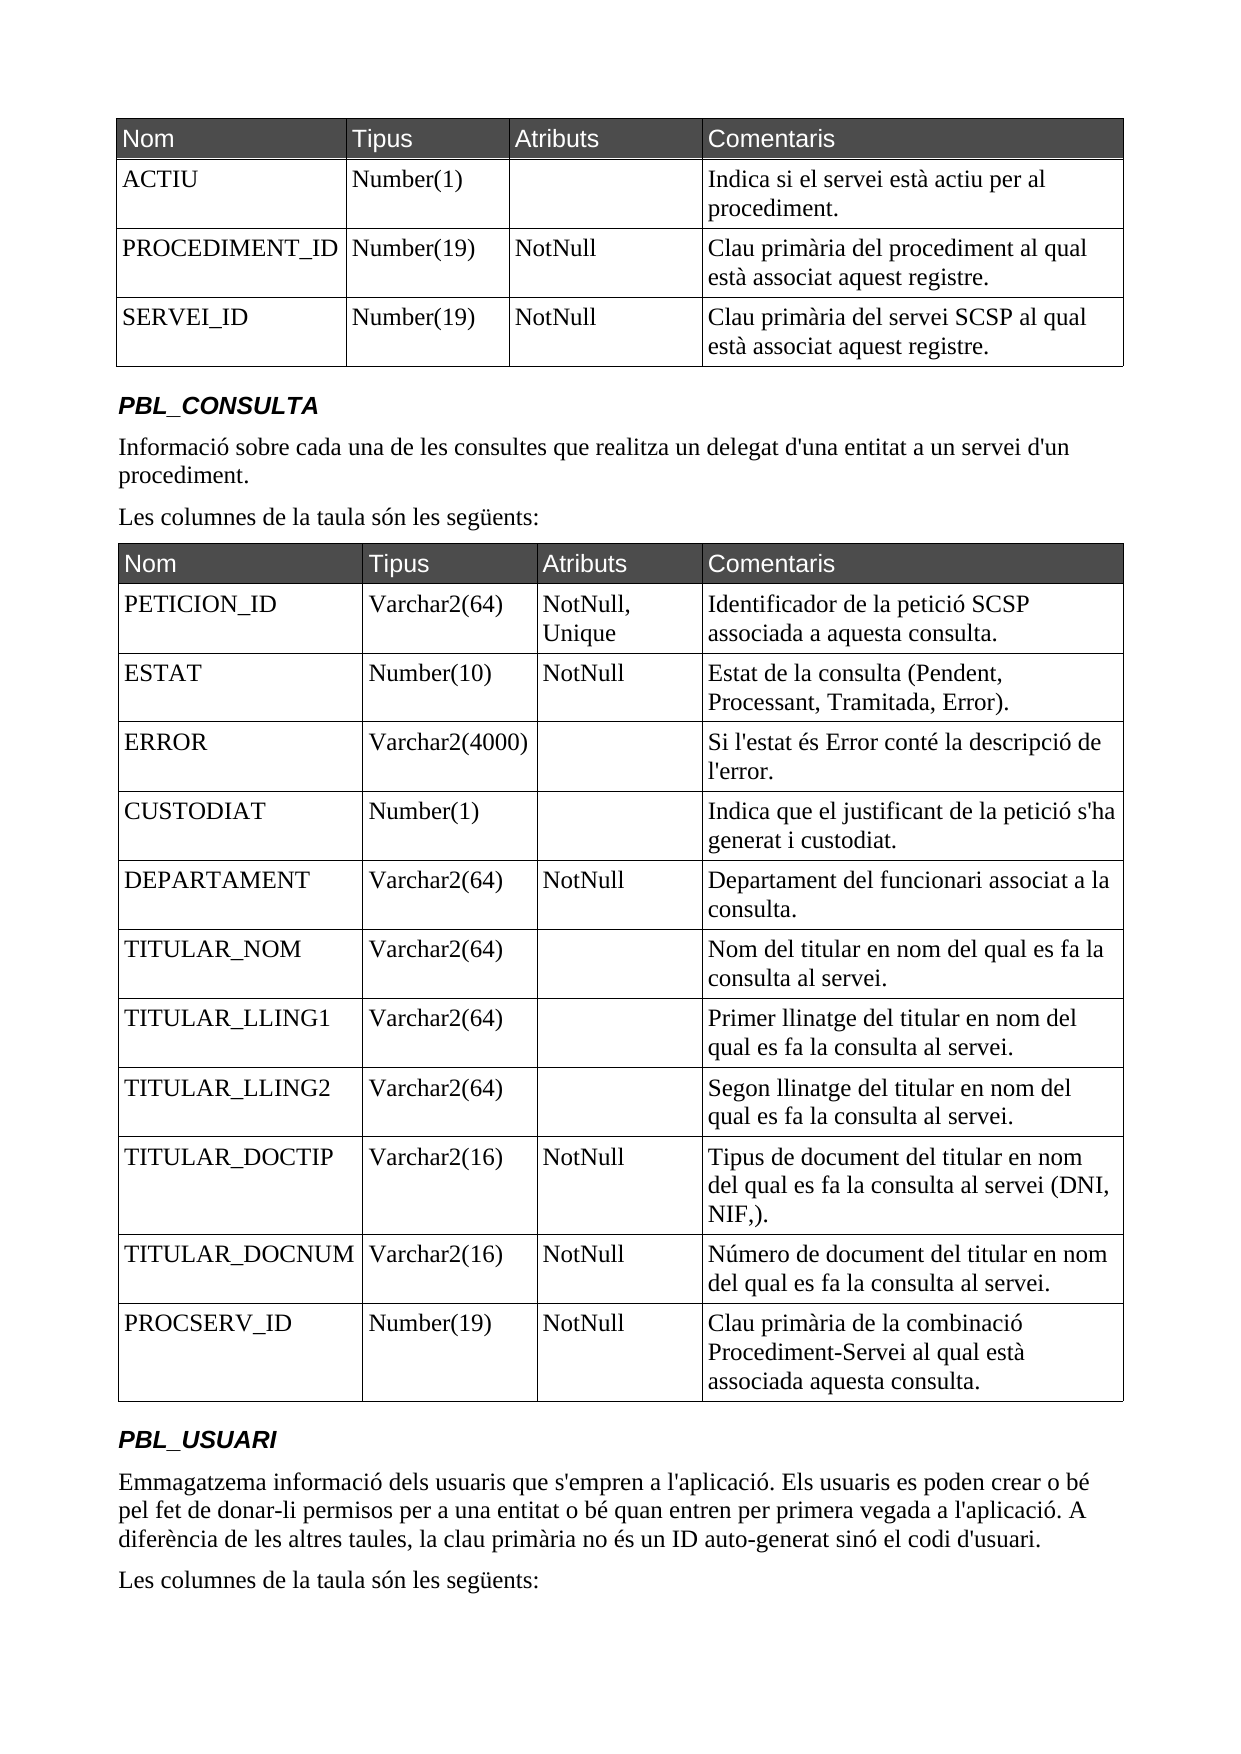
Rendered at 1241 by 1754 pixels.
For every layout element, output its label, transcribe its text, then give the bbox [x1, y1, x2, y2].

table_cell [538, 1068, 702, 1136]
table_cell Primer llinatge del titular en nom del qual es fa la consulta al servei. [703, 999, 1123, 1067]
table_cell Si l'estat és Error conté la descripció de l'error. [703, 722, 1123, 791]
table_cell NotNull [538, 861, 702, 929]
table_cell TITULAR_LLING2 [119, 1068, 362, 1136]
subtitle PBL_CONSULTA [118, 391, 1122, 419]
table_cell Número de document del titular en nom del qual es fa la consulta al servei. [703, 1235, 1123, 1303]
table_cell ERROR [119, 722, 362, 791]
text Informació sobre cada una de les consultes que realitza un delegat d'una entitat a un servei d'un procediment. [118, 432, 1122, 489]
table_cell Varchar2(64) [363, 999, 537, 1067]
subtitle PBL_USUARI [118, 1426, 1122, 1454]
table_cell SERVEI_ID [117, 298, 346, 366]
table_cell Identificador de la petició SCSP associada a aquesta consulta. [703, 584, 1123, 652]
table_cell Estat de la consulta (Pendent, Processant, Tramitada, Error). [703, 654, 1123, 721]
text Les columnes de la taula són les següents: [118, 502, 1122, 531]
table_cell NotNull [538, 1235, 702, 1303]
table_cell PROCSERV_ID [119, 1304, 362, 1401]
table_cell TITULAR_NOM [119, 930, 362, 998]
table_cell Varchar2(16) [363, 1137, 537, 1234]
table_cell Segon llinatge del titular en nom del qual es fa la consulta al servei. [703, 1068, 1123, 1136]
table_cell Number(10) [363, 654, 537, 721]
table_cell NotNull [538, 654, 702, 721]
table_cell ACTIU [117, 160, 346, 227]
table_cell Varchar2(64) [363, 584, 537, 652]
text Les columnes de la taula són les següents: [118, 1565, 1122, 1594]
table_cell Varchar2(4000) [363, 722, 537, 791]
table_cell TITULAR_LLING1 [119, 999, 362, 1067]
table_cell NotNull, Unique [538, 584, 702, 652]
table_cell Departament del funcionari associat a la consulta. [703, 861, 1123, 929]
table_cell NotNull [538, 1137, 702, 1234]
table_cell Nom del titular en nom del qual es fa la consulta al servei. [703, 930, 1123, 998]
table_cell Clau primària de la combinació Procediment-Servei al qual està associada aquesta consulta. [703, 1304, 1123, 1401]
table_cell [510, 160, 702, 227]
table_header Comentaris [703, 119, 1123, 158]
table_cell ESTAT [119, 654, 362, 721]
text Emmagatzema informació dels usuaris que s'empren a l'aplicació. Els usuaris es poden crear o bé pel fet de donar-li permisos per a una entitat o bé quan entren per primera vegada a l'aplicació. A diferència de les altres taules, la clau primària no és un ID auto-generat sinó el codi d'usuari. [118, 1467, 1122, 1553]
table_cell Varchar2(64) [363, 861, 537, 929]
table_cell Varchar2(16) [363, 1235, 537, 1303]
table_header Nom [119, 544, 362, 583]
table_cell TITULAR_DOCNUM [119, 1235, 362, 1303]
table_header Tipus [347, 119, 509, 158]
table_cell Number(1) [363, 792, 537, 859]
table_header Nom [117, 119, 346, 158]
table_cell [538, 722, 702, 791]
table_cell PROCEDIMENT_ID [117, 229, 346, 297]
table_cell [538, 930, 702, 998]
table_cell Tipus de document del titular en nom del qual es fa la consulta al servei (DNI, NIF,). [703, 1137, 1123, 1234]
table_cell CUSTODIAT [119, 792, 362, 859]
table_cell [538, 999, 702, 1067]
table_cell PETICION_ID [119, 584, 362, 652]
table_header Comentaris [703, 544, 1123, 583]
table_cell Number(1) [347, 160, 509, 227]
table_cell Varchar2(64) [363, 930, 537, 998]
table_header Atributs [510, 119, 702, 158]
table_cell TITULAR_DOCTIP [119, 1137, 362, 1234]
table_cell NotNull [510, 298, 702, 366]
table_cell DEPARTAMENT [119, 861, 362, 929]
table_cell Indica si el servei està actiu per al procediment. [703, 160, 1123, 227]
table_cell [538, 792, 702, 859]
table_header Atributs [538, 544, 702, 583]
table_cell Number(19) [347, 229, 509, 297]
table_cell NotNull [510, 229, 702, 297]
table_cell Number(19) [347, 298, 509, 366]
table_header Tipus [363, 544, 537, 583]
table_cell NotNull [538, 1304, 702, 1401]
table_cell Number(19) [363, 1304, 537, 1401]
table_cell Clau primària del procediment al qual està associat aquest registre. [703, 229, 1123, 297]
table_cell Indica que el justificant de la petició s'ha generat i custodiat. [703, 792, 1123, 859]
table_cell Varchar2(64) [363, 1068, 537, 1136]
table_cell Clau primària del servei SCSP al qual està associat aquest registre. [703, 298, 1123, 366]
